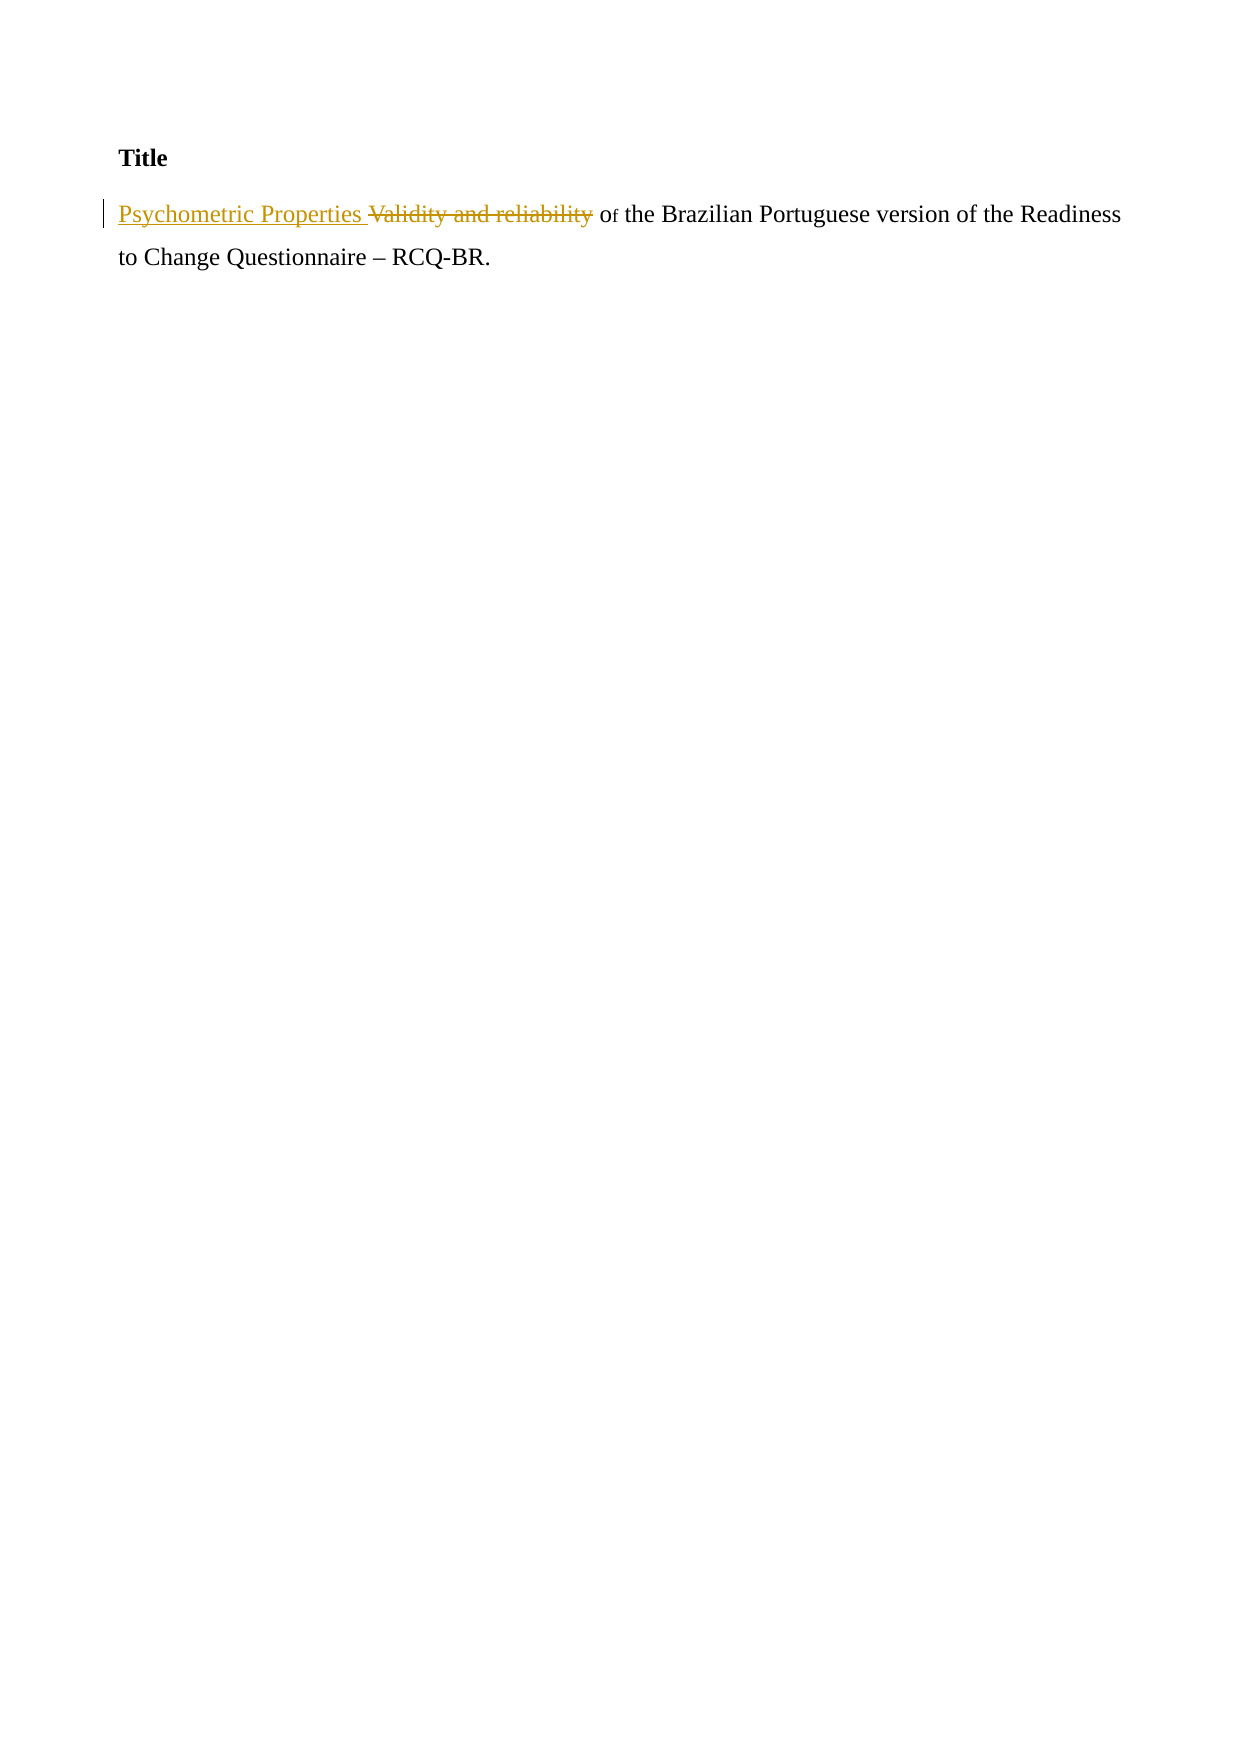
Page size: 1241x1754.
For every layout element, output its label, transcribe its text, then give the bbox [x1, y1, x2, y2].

subtitle Title [118, 143, 1122, 172]
text Psychometric Properties of the Brazilian Portuguese version of the Readiness to Change Questionnaire – RCQ-BR. [118, 199, 1122, 271]
